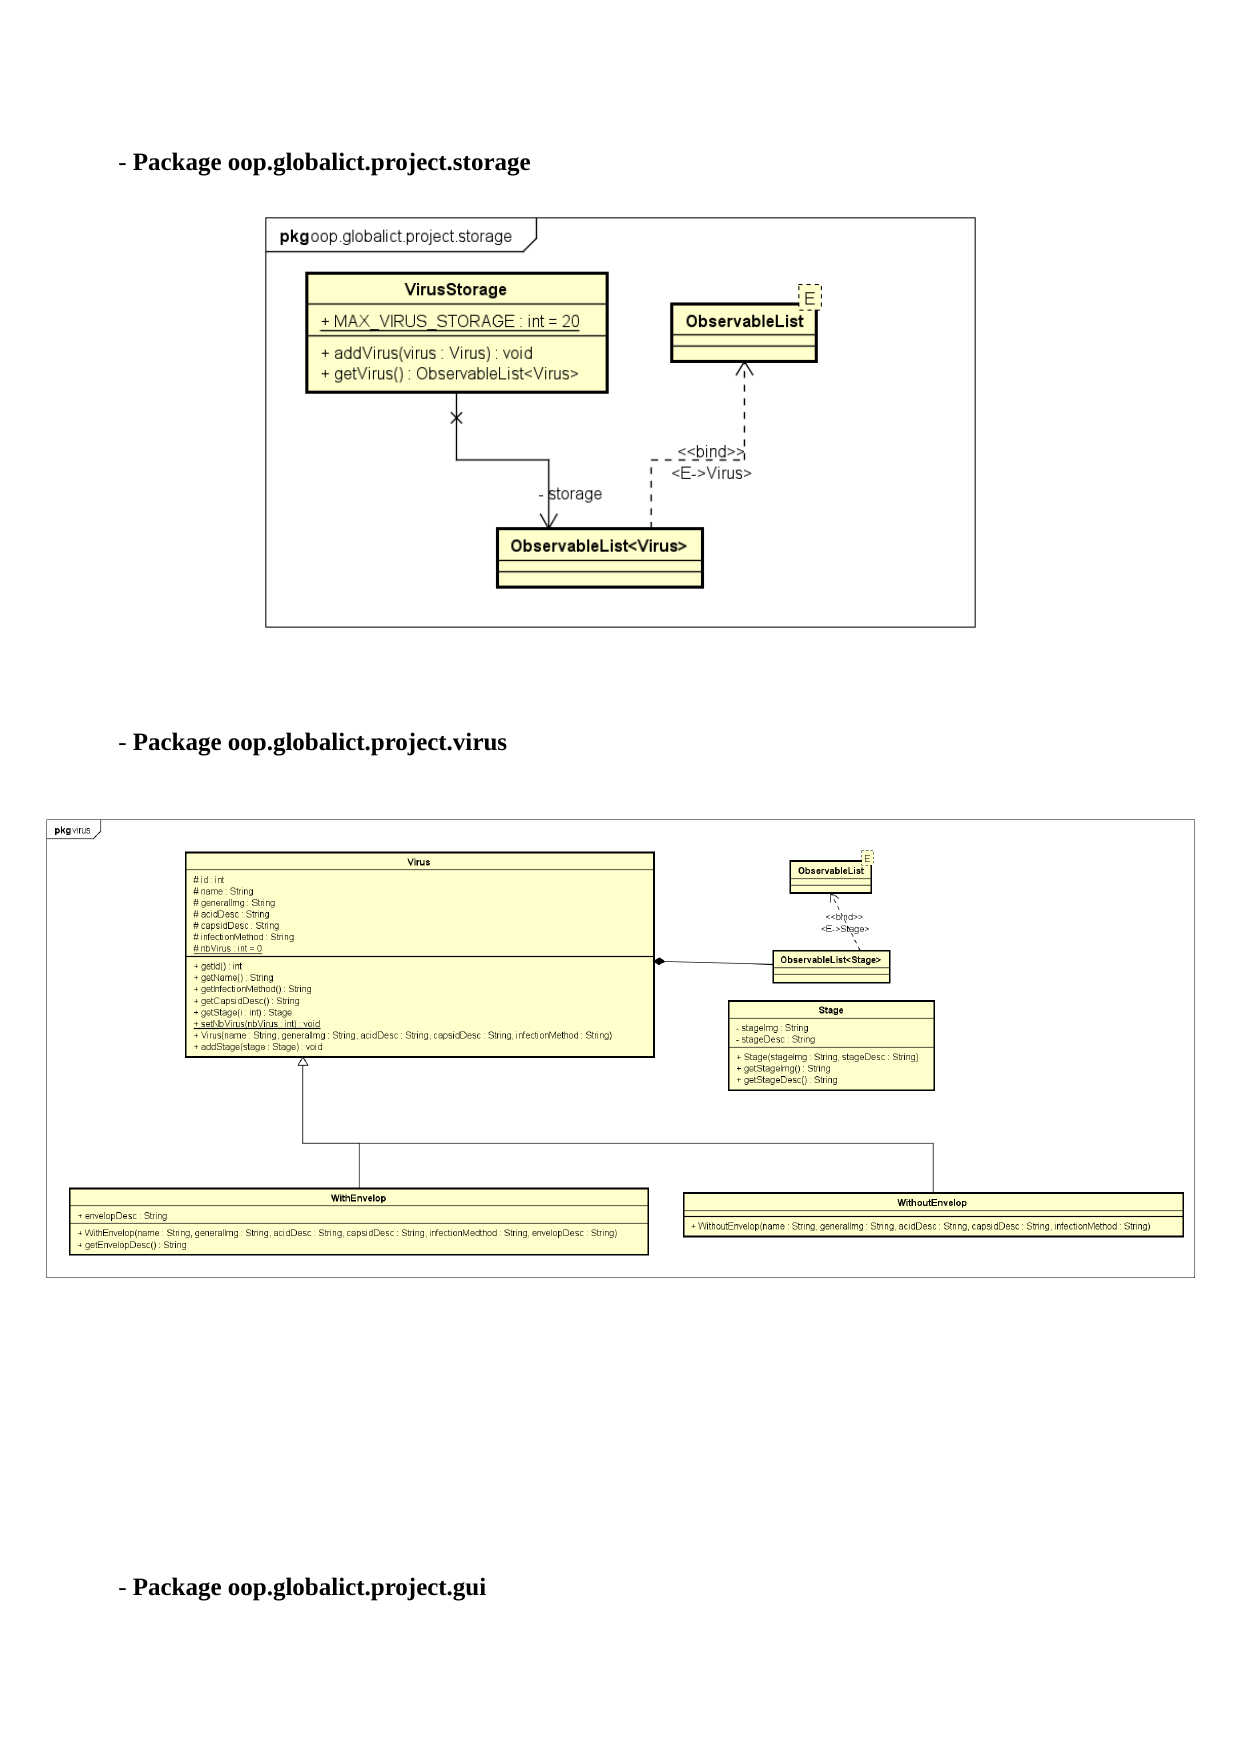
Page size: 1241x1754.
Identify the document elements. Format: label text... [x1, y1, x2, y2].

text - Package oop.globalict.project.storage [118, 147, 1122, 176]
text - Package oop.globalict.project.gui [118, 1572, 1122, 1601]
text - Package oop.globalict.project.virus [118, 727, 1122, 755]
